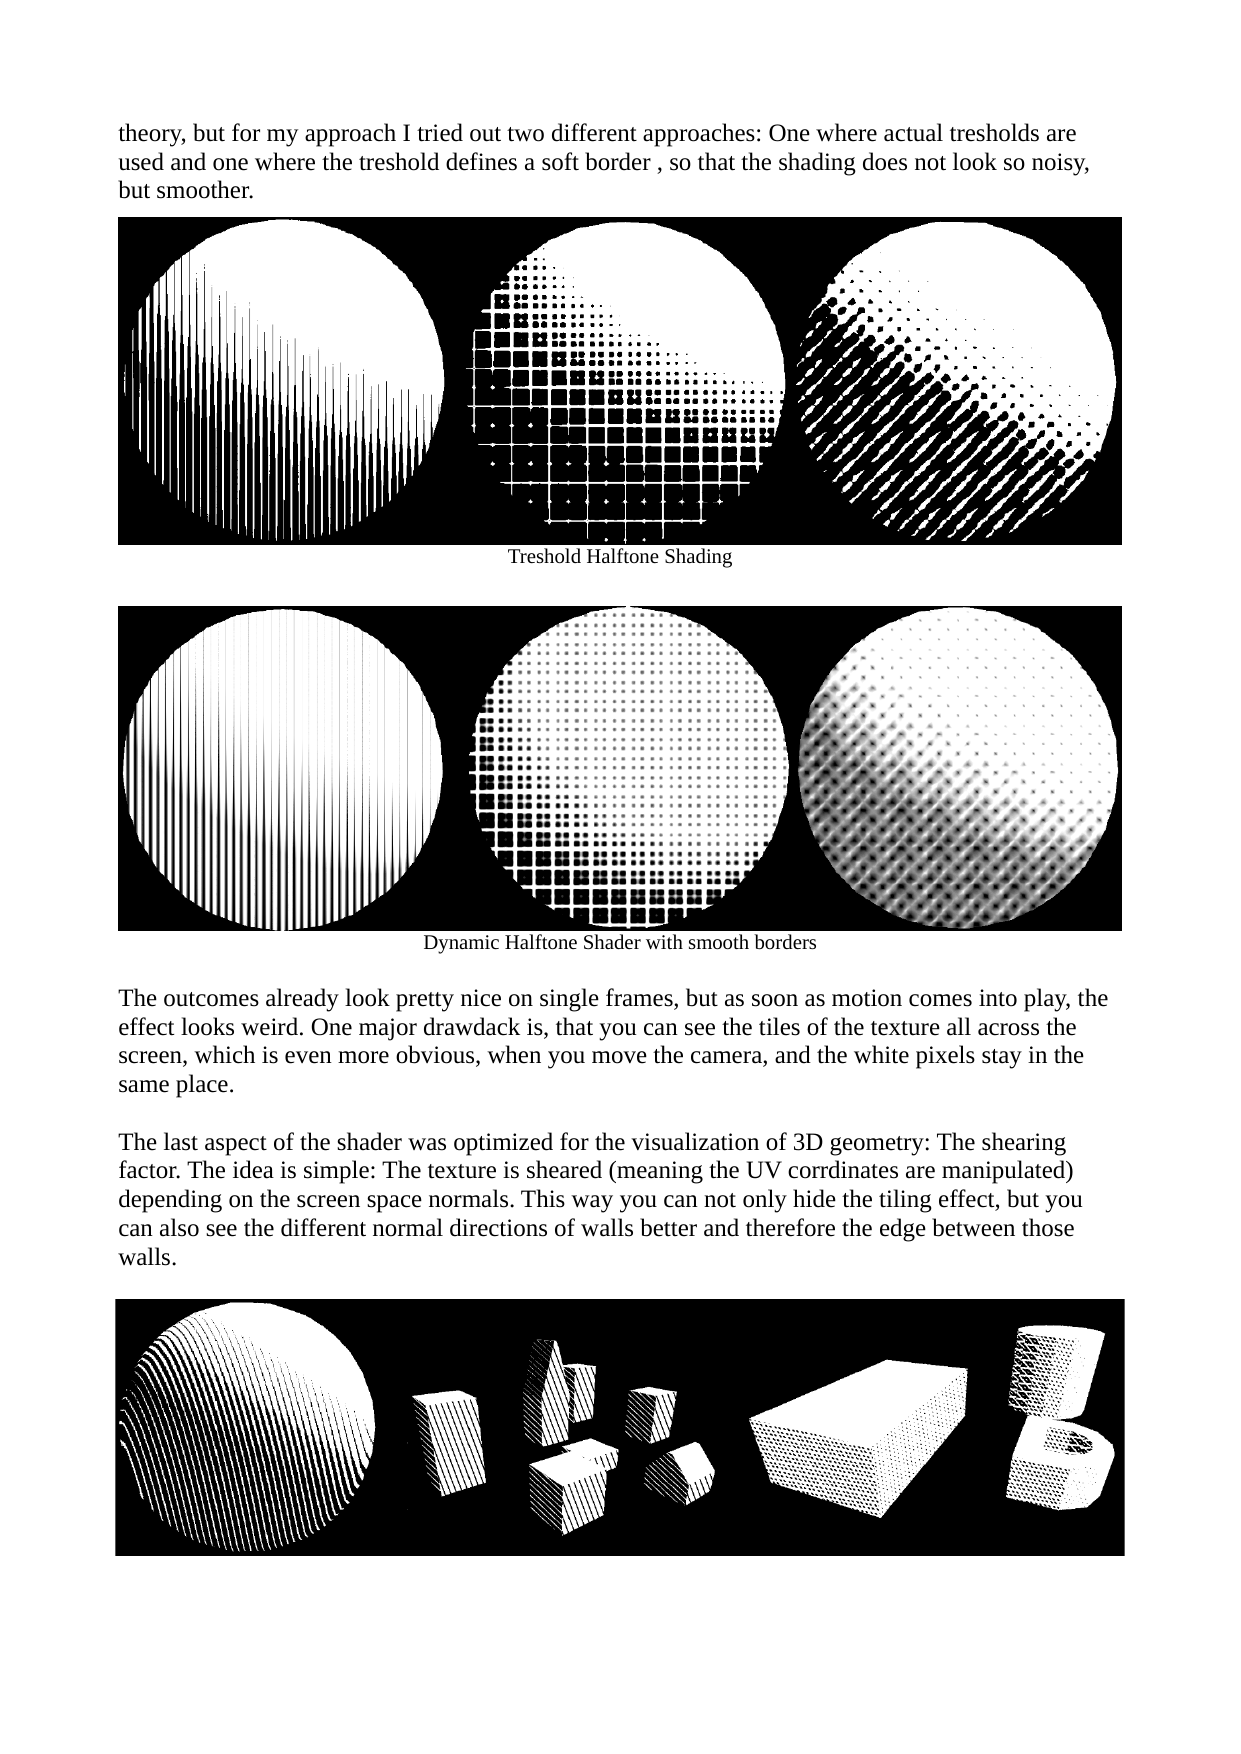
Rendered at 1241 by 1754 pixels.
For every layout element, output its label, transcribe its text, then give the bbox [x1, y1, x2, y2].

text Treshold Halftone Shading [118, 545, 1122, 568]
text [118, 204, 1122, 217]
text Dynamic Halftone Shader with smooth borders [118, 931, 1122, 954]
text theory, but for my approach I tried out two different approaches: One where actual tresholds are used and one where the treshold defines a soft border , so that the shading does not look so noisy, but smoother. [118, 118, 1122, 204]
text [118, 597, 1122, 606]
text The last aspect of the shader was optimized for the visualization of 3D geometry: The shearing factor. The idea is simple: The texture is sheared (meaning the UV corrdinates are manipulated) depending on the screen space normals. This way you can not only hide the tiling effect, but you can also see the different normal directions of walls better and therefore the edge between those walls. [118, 1127, 1122, 1271]
text The outcomes already look pretty nice on single frames, but as soon as motion comes into play, the effect looks weird. One major drawdack is, that you can see the tiles of the texture all across the screen, which is even more obvious, when you move the camera, and the white pixels stay in the same place. [118, 983, 1122, 1098]
